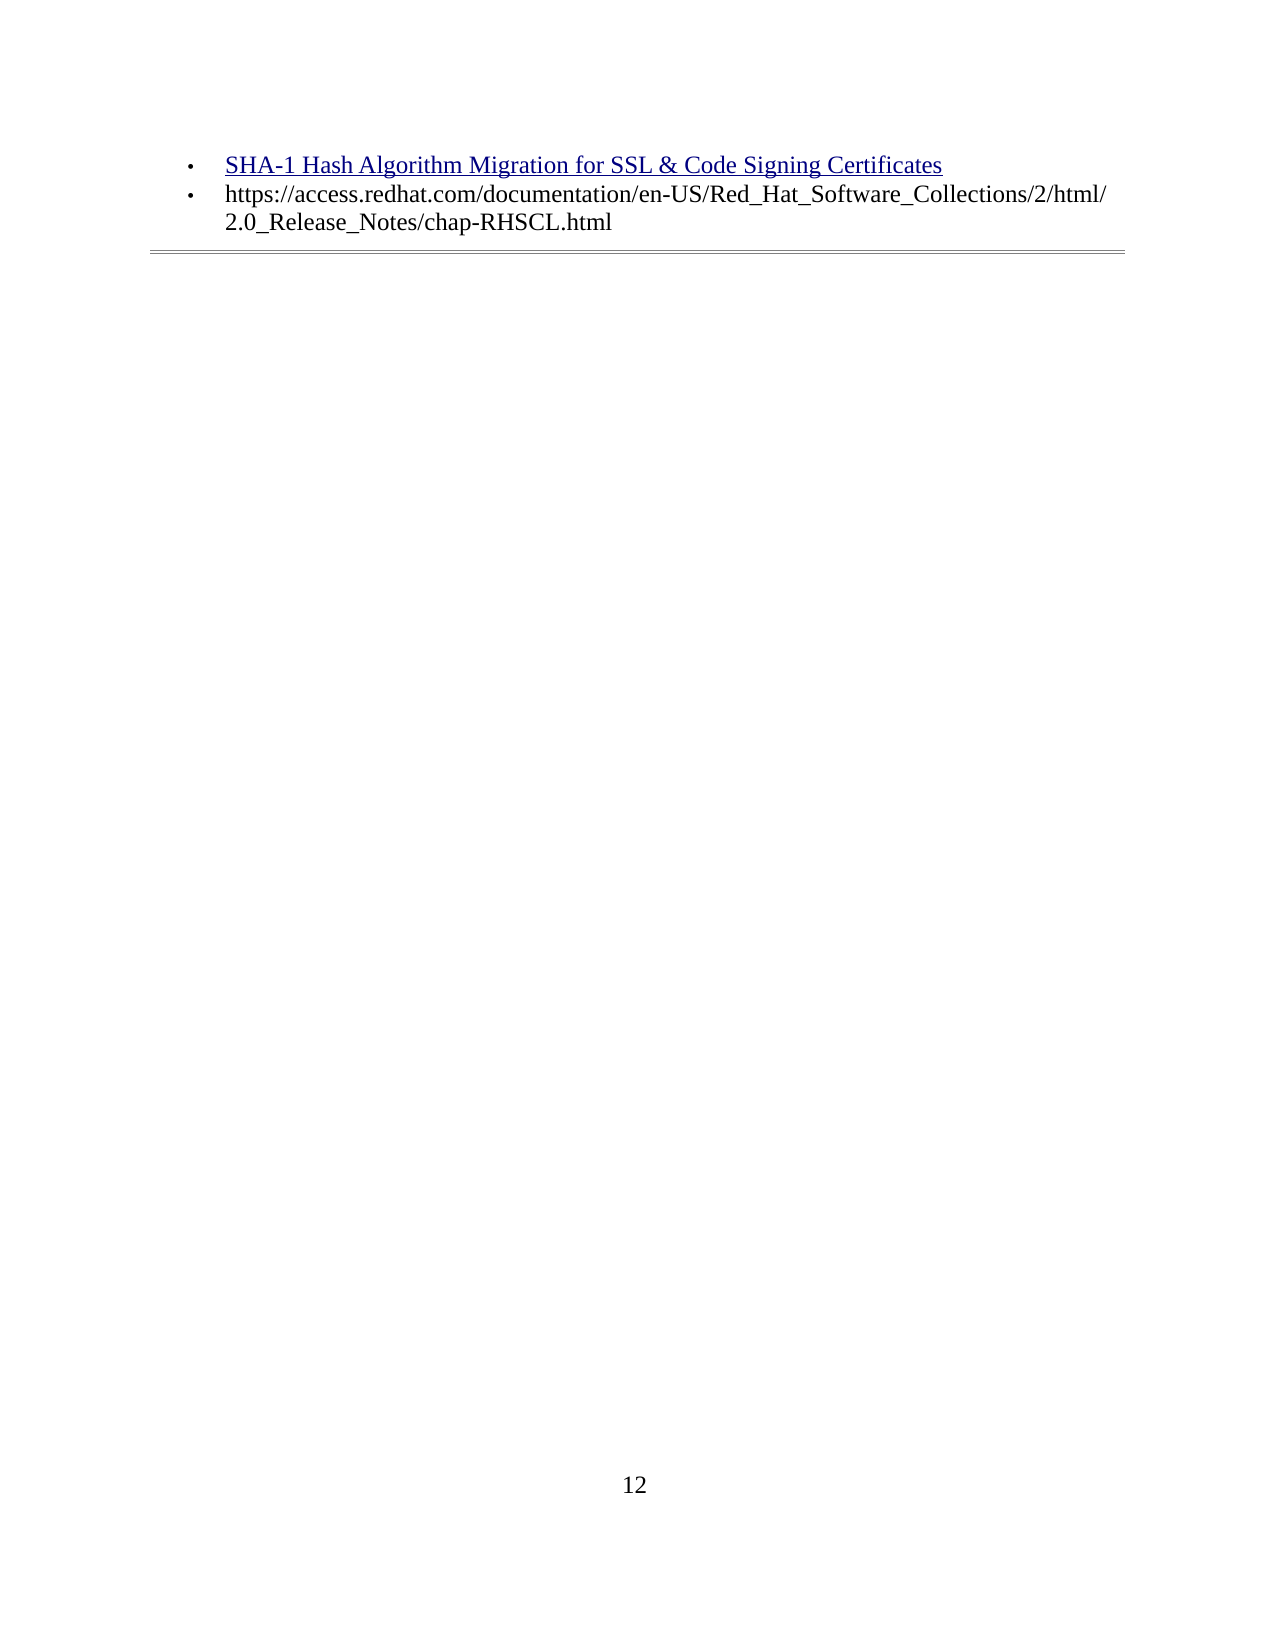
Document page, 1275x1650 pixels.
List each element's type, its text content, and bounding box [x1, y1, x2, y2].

list SHA-1 Hash Algorithm Migration for SSL & Code Signing Certificates [187, 150, 1125, 179]
list https://access.redhat.com/documentation/en-US/Red_Hat_Software_Collections/2/html/2.0_Release_Notes/chap-RHSCL.html [187, 179, 1125, 236]
